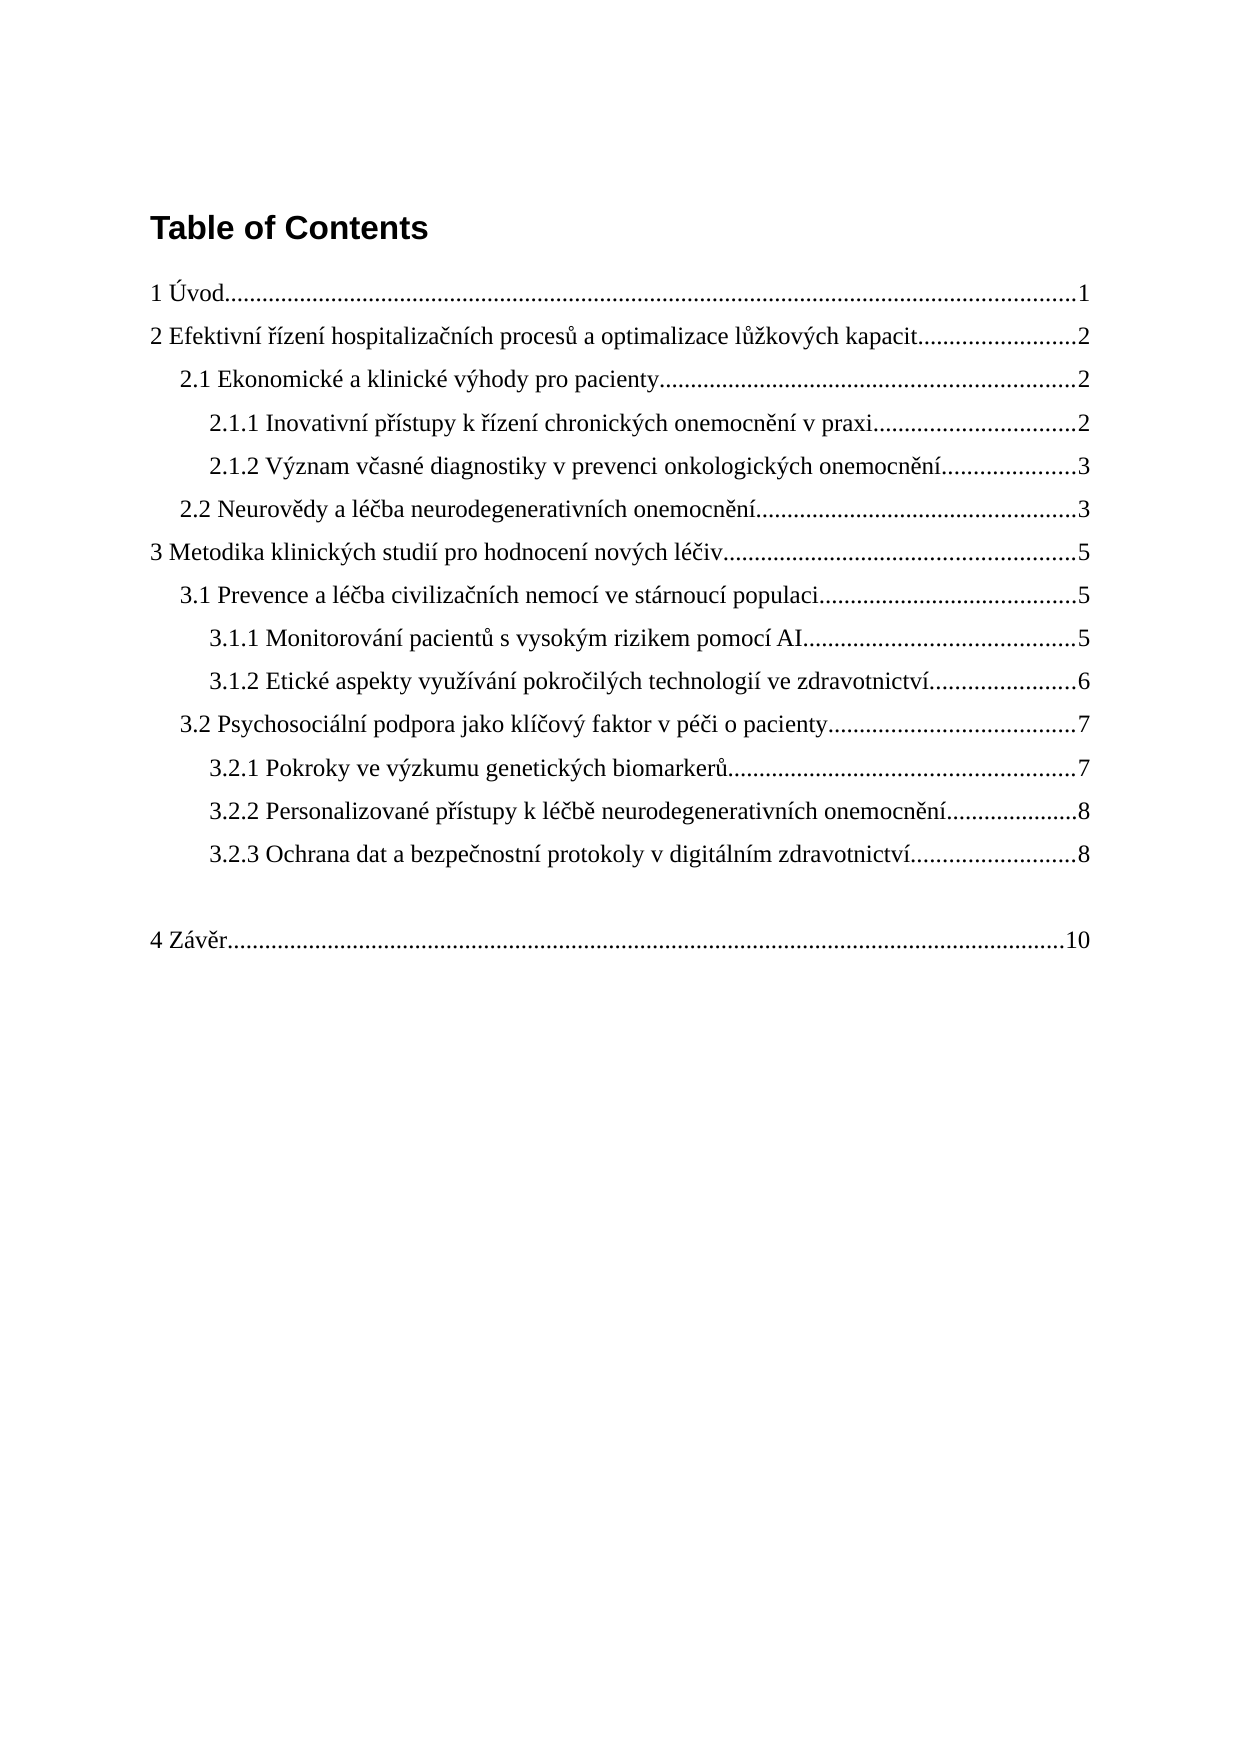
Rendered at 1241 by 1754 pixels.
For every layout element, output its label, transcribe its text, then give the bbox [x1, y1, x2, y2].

text 4 Závěr 10 [150, 925, 1090, 954]
text 3.2 Psychosociální podpora jako klíčový faktor v péči o pacienty 7 [179, 709, 1090, 738]
text 3.2.1 Pokroky ve výzkumu genetických biomarkerů 7 [209, 753, 1090, 781]
text 3.1.1 Monitorování pacientů s vysokým rizikem pomocí AI 5 [209, 623, 1090, 652]
text 2 Efektivní řízení hospitalizačních procesů a optimalizace lůžkových kapacit 2 [150, 321, 1090, 350]
text 2.1 Ekonomické a klinické výhody pro pacienty 2 [179, 364, 1090, 393]
text 2.1.2 Význam včasné diagnostiky v prevenci onkologických onemocnění 3 [209, 451, 1090, 479]
text 3 Metodika klinických studií pro hodnocení nových léčiv 5 [150, 537, 1090, 566]
text 2.1.1 Inovativní přístupy k řízení chronických onemocnění v praxi 2 [209, 408, 1090, 436]
text 3.2.2 Personalizované přístupy k léčbě neurodegenerativních onemocnění 8 [209, 796, 1090, 824]
text 3.1 Prevence a léčba civilizačních nemocí ve stárnoucí populaci 5 [179, 580, 1090, 609]
text 3.2.3 Ochrana dat a bezpečnostní protokoly v digitálním zdravotnictví 8 [209, 839, 1090, 868]
subtitle Table of Contents [150, 208, 1090, 247]
text 3.1.2 Etické aspekty využívání pokročilých technologií ve zdravotnictví 6 [209, 666, 1090, 695]
text 2.2 Neurovědy a léčba neurodegenerativních onemocnění 3 [179, 494, 1090, 523]
text 1 Úvod 1 [150, 278, 1090, 307]
